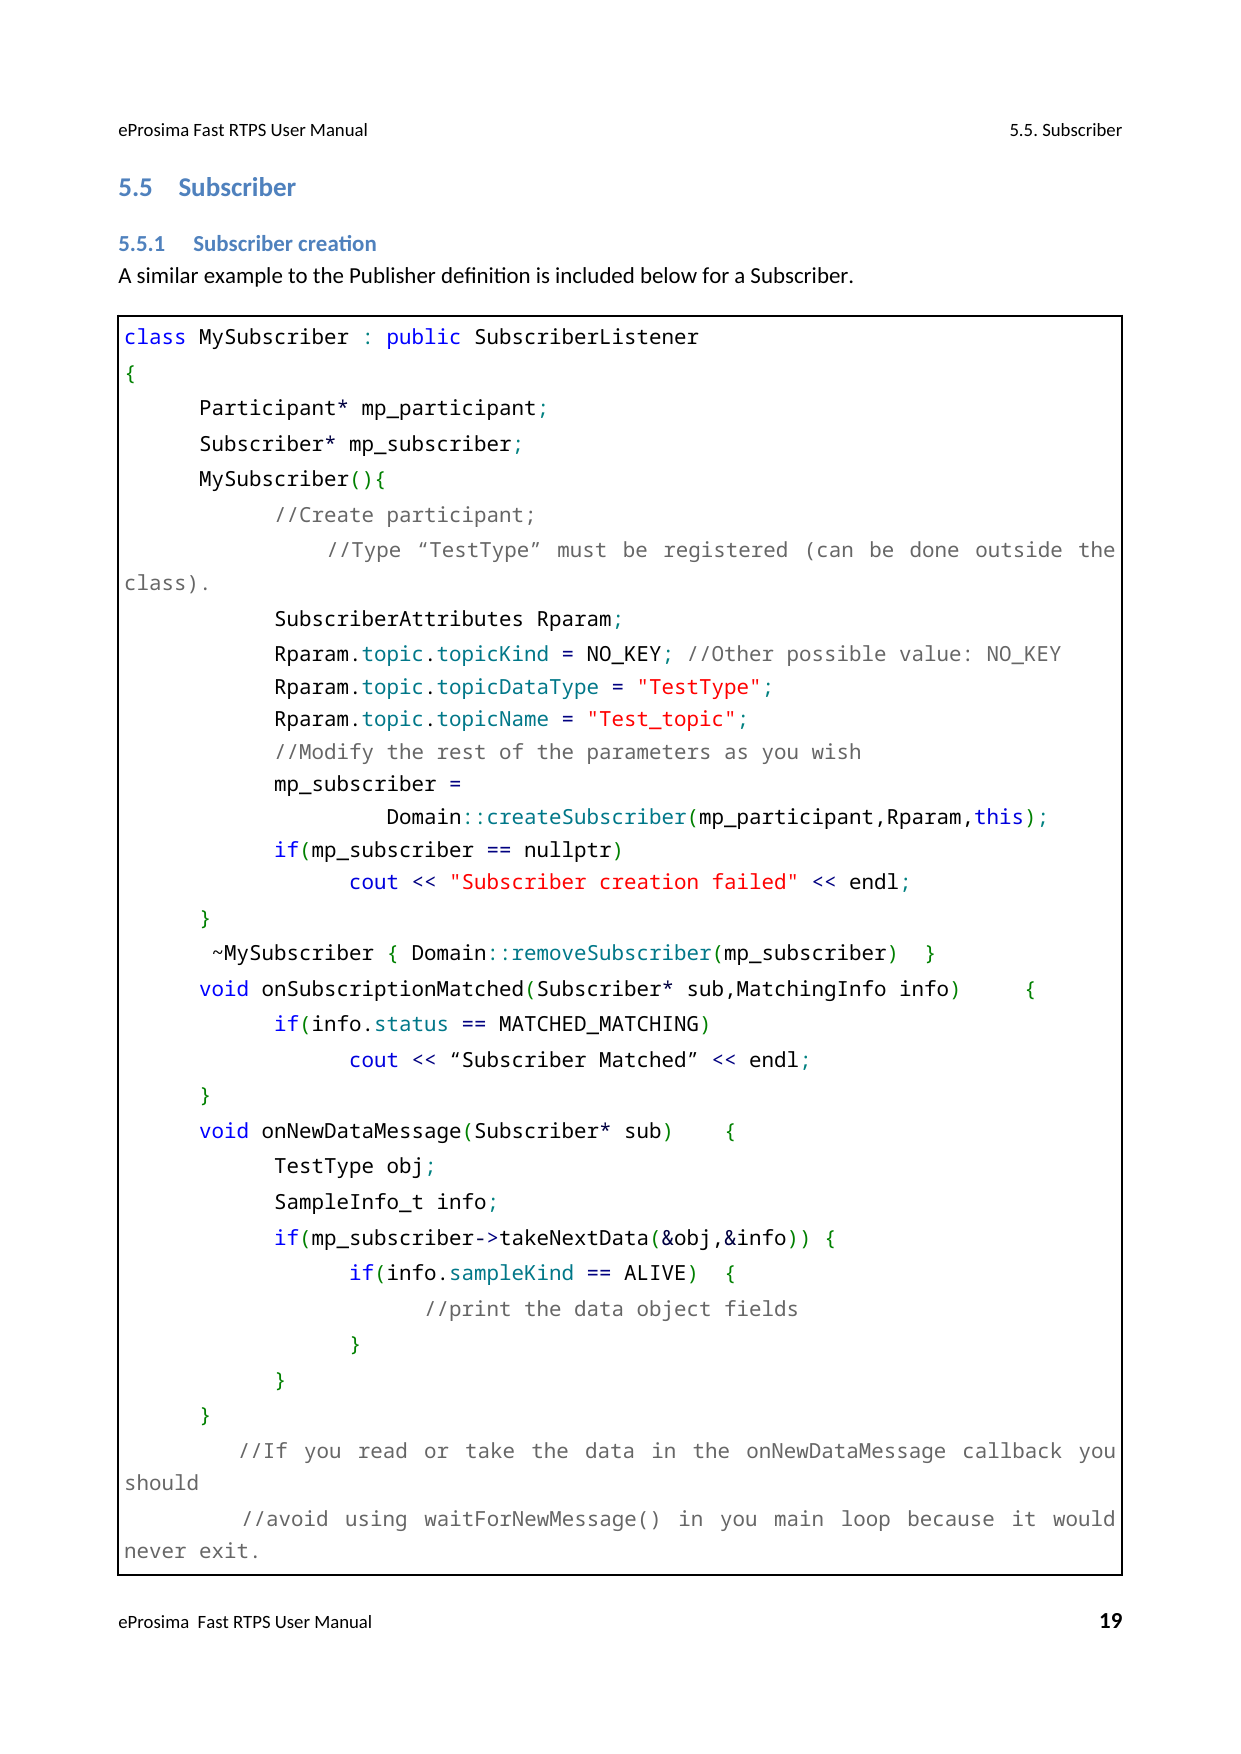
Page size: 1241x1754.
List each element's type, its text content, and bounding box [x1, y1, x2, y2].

subtitle Subscriber creation [118, 229, 1122, 257]
subtitle Subscriber [118, 171, 1122, 203]
text A similar example to the Publisher definition is included below for a Subscriber. [118, 261, 1122, 289]
table_header class MySubscriber : public SubscriberListener { Participant* mp_participant; Subscriber* mp_subscriber; MySubscriber(){ //Create participant; //Type “TestType” must be registered (can be done outside the class). SubscriberAttributes Rparam; Rparam.topic.topicKind = NO_KEY; //Other possible value: NO_KEY Rparam.topic.topicDataType = "TestType"; Rparam.topic.topicName = "Test_topic"; //Modify the rest of the parameters as you wish mp_subscriber = Domain::createSubscriber(mp_participant,Rparam,this); if(mp_subscriber == nullptr) cout << "Subscriber creation failed" << endl; } ~MySubscriber { Domain::removeSubscriber(mp_subscriber) } void onSubscriptionMatched(Subscriber* sub,MatchingInfo info) { if(info.status == MATCHED_MATCHING) cout << “Subscriber Matched” << endl; } void onNewDataMessage(Subscriber* sub) { TestType obj; SampleInfo_t info; if(mp_subscriber->takeNextData(&obj,&info)) { if(info.sampleKind == ALIVE) { //print the data object fields } } } //If you read or take the data in the onNewDataMessage callback you should //avoid using waitForNewMessage() in you main loop because it would never exit. [119, 317, 1121, 1573]
